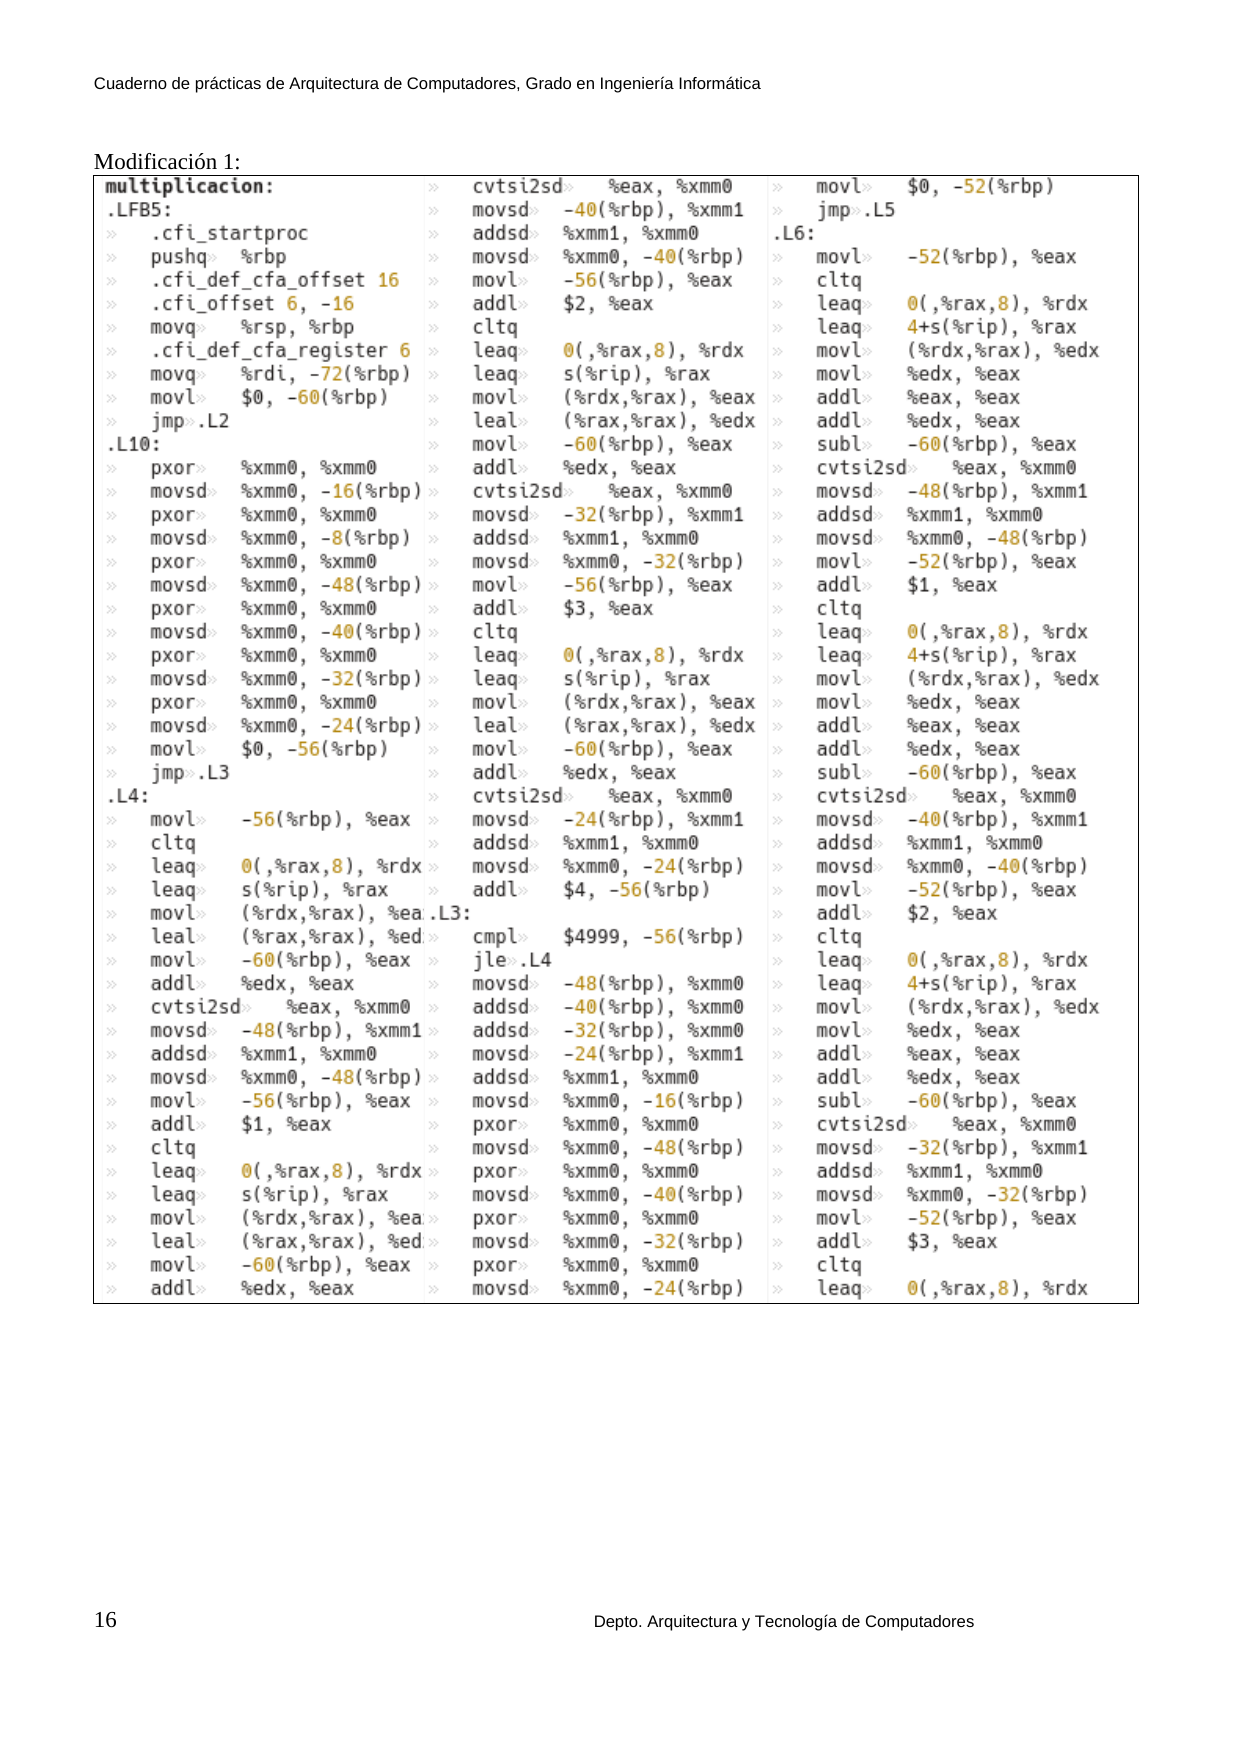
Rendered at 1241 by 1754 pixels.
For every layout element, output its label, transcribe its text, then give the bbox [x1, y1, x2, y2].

table_header [1133, 176, 1138, 1303]
picture [101, 176, 1133, 1303]
text Modificación 1: [94, 148, 1136, 174]
table_header [94, 176, 101, 1303]
